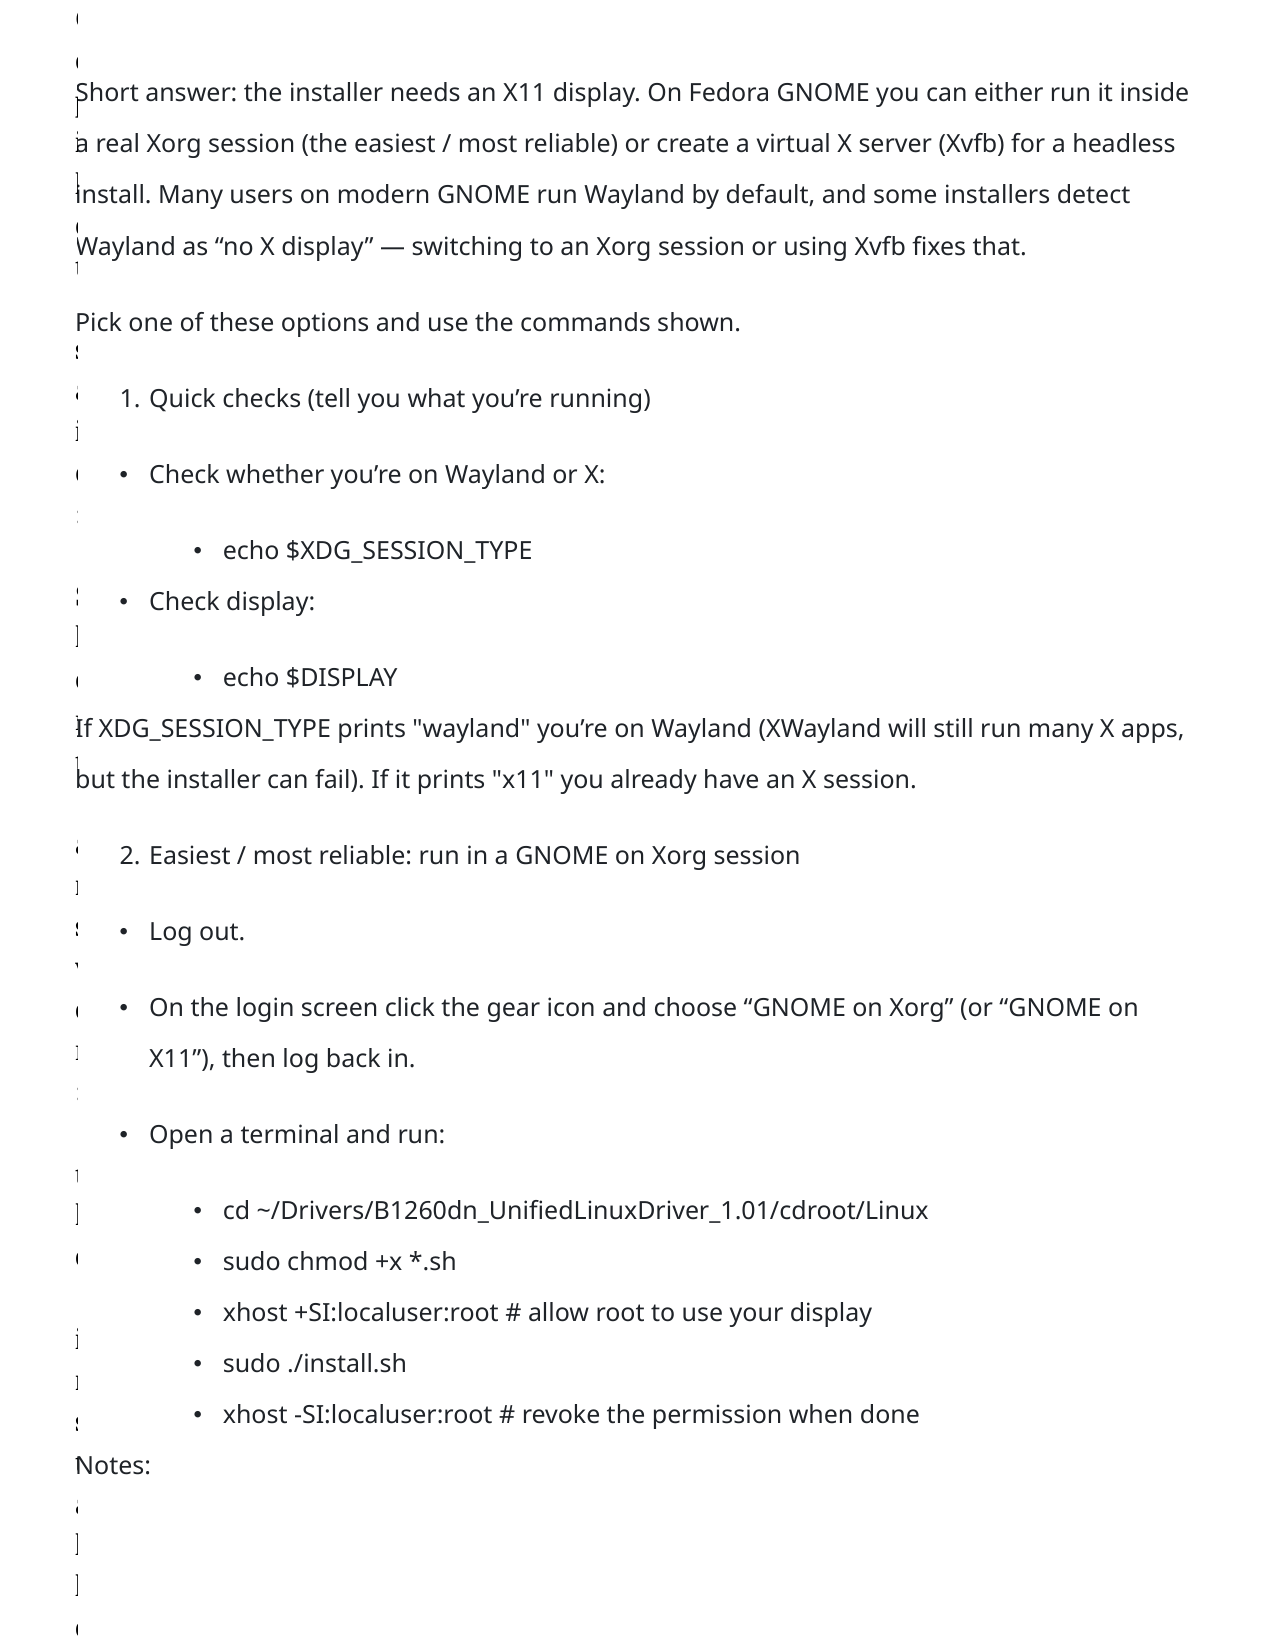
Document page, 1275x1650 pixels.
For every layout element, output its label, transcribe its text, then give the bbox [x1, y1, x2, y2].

list Check display: [119, 583, 1200, 617]
list xhost -SI:localuser:root # revoke the permission when done [193, 1397, 1200, 1431]
list Log out. [119, 913, 1200, 948]
text Pick one of these options and use the commands shown. [77, 304, 1200, 338]
list On the login screen click the gear icon and choose “GNOME on Xorg” (or “GNOME on X11”), then log back in. [119, 989, 1200, 1075]
text Short answer: the installer needs an X11 display. On Fedora GNOME you can either run it inside a real Xorg session (the easiest / most reliable) or create a virtual X server (Xvfb) for a headless install. Many users on modern GNOME run Wayland by default, and some installers detect Wayland as “no X display” — switching to an Xorg session or using Xvfb fixes that. [77, 75, 1200, 262]
list sudo chmod +x *.sh [193, 1244, 1200, 1278]
list cd ~/Drivers/B1260dn_UnifiedLinuxDriver_1.01/cdroot/Linux [193, 1193, 1200, 1227]
text If XDG_SESSION_TYPE prints "wayland" you’re on Wayland (XWayland will still run many X apps, but the installer can fail). If it prints "x11" you already have an X session. [77, 710, 1200, 796]
list xhost +SI:localuser:root # allow root to use your display [193, 1295, 1200, 1329]
list Open a terminal and run: [119, 1117, 1200, 1151]
list Quick checks (tell you what you’re running) [119, 380, 1200, 414]
list Check whether you’re on Wayland or X: [119, 456, 1200, 490]
text Notes: [77, 1448, 1200, 1482]
list echo $DISPLAY [193, 659, 1200, 693]
list echo $XDG_SESSION_TYPE [193, 532, 1200, 566]
list sudo ./install.sh [193, 1346, 1200, 1380]
list Easiest / most reliable: run in a GNOME on Xorg session [119, 837, 1200, 872]
